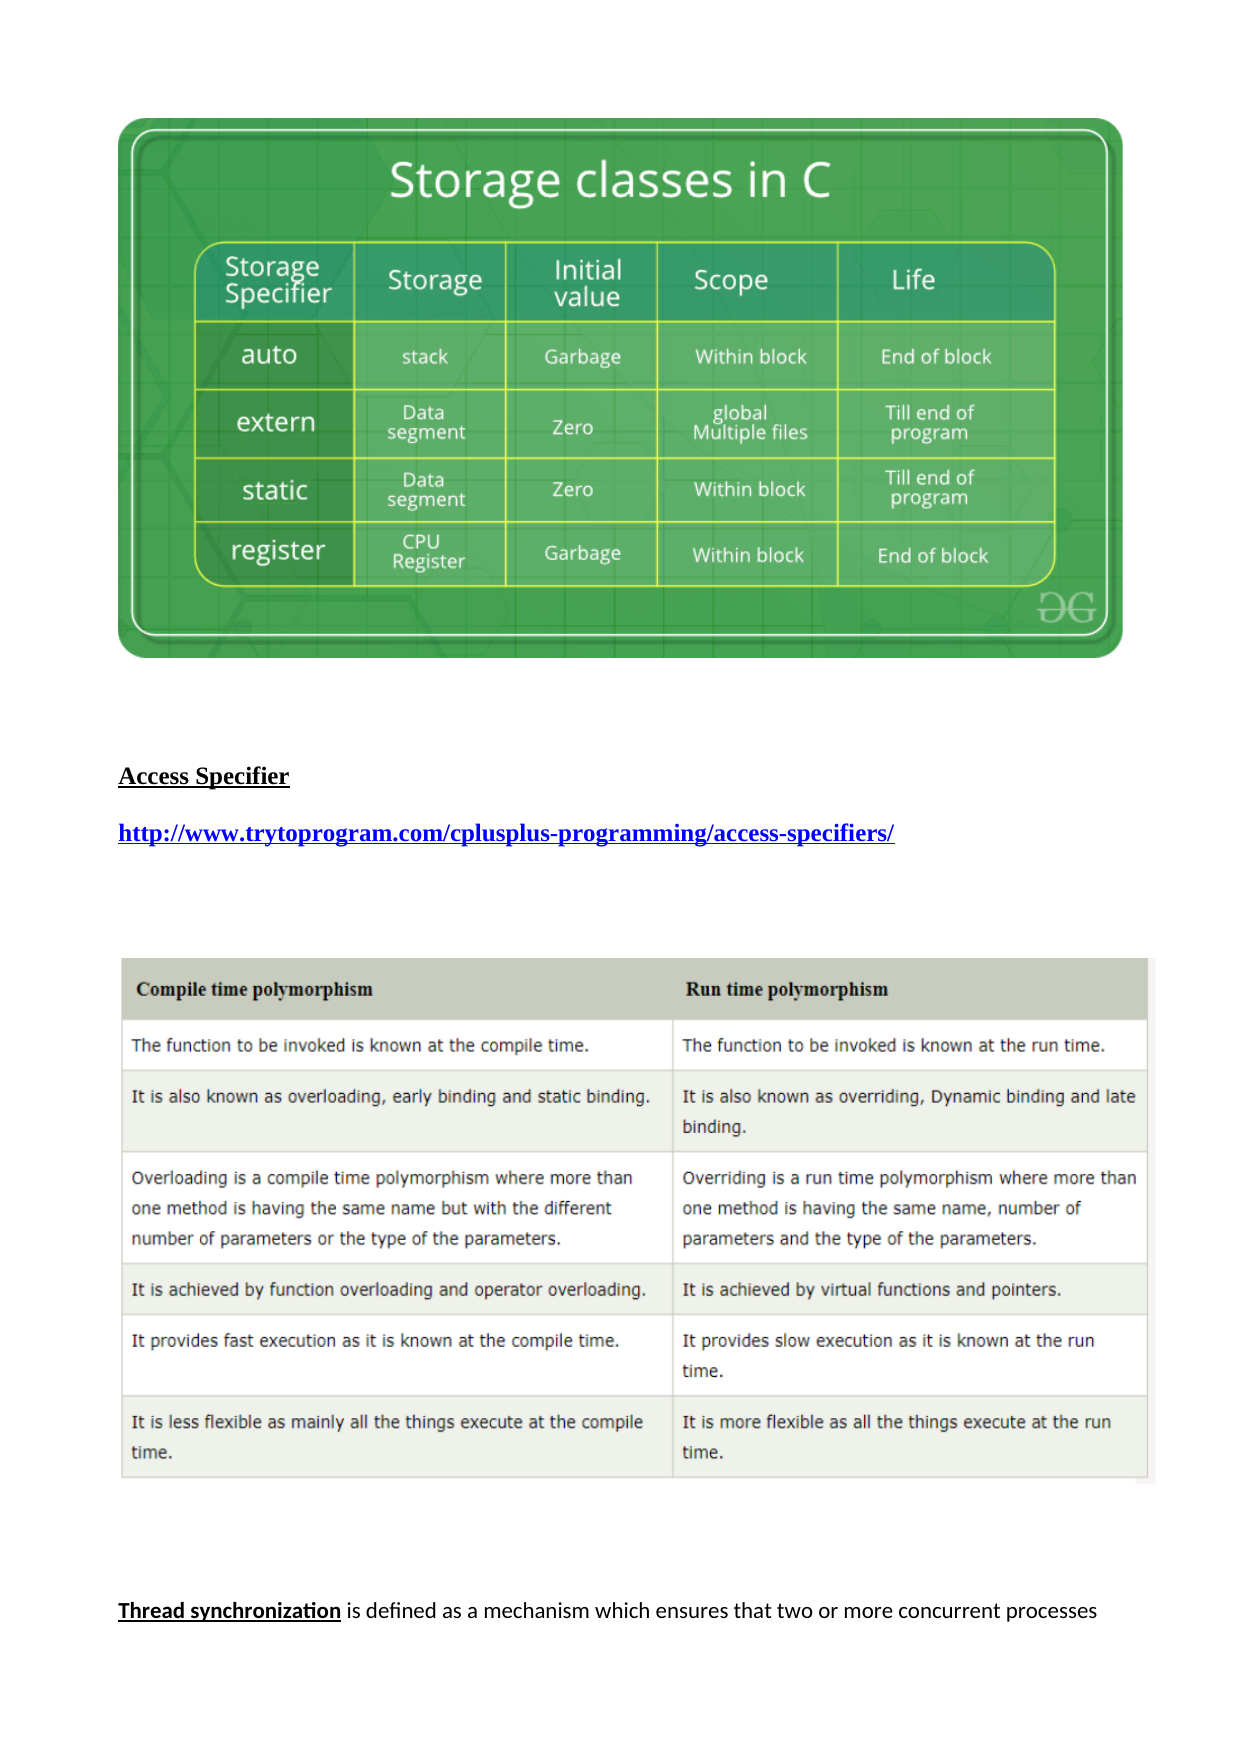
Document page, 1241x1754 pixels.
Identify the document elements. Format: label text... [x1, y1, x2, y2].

text Access Specifier [118, 761, 1122, 790]
text http://www.trytoprogram.com/cplusplus-programming/access-specifiers/ [118, 818, 1122, 847]
text Thread synchronization is defined as a mechanism which ensures that two or more concurrent processes [118, 1596, 1122, 1624]
